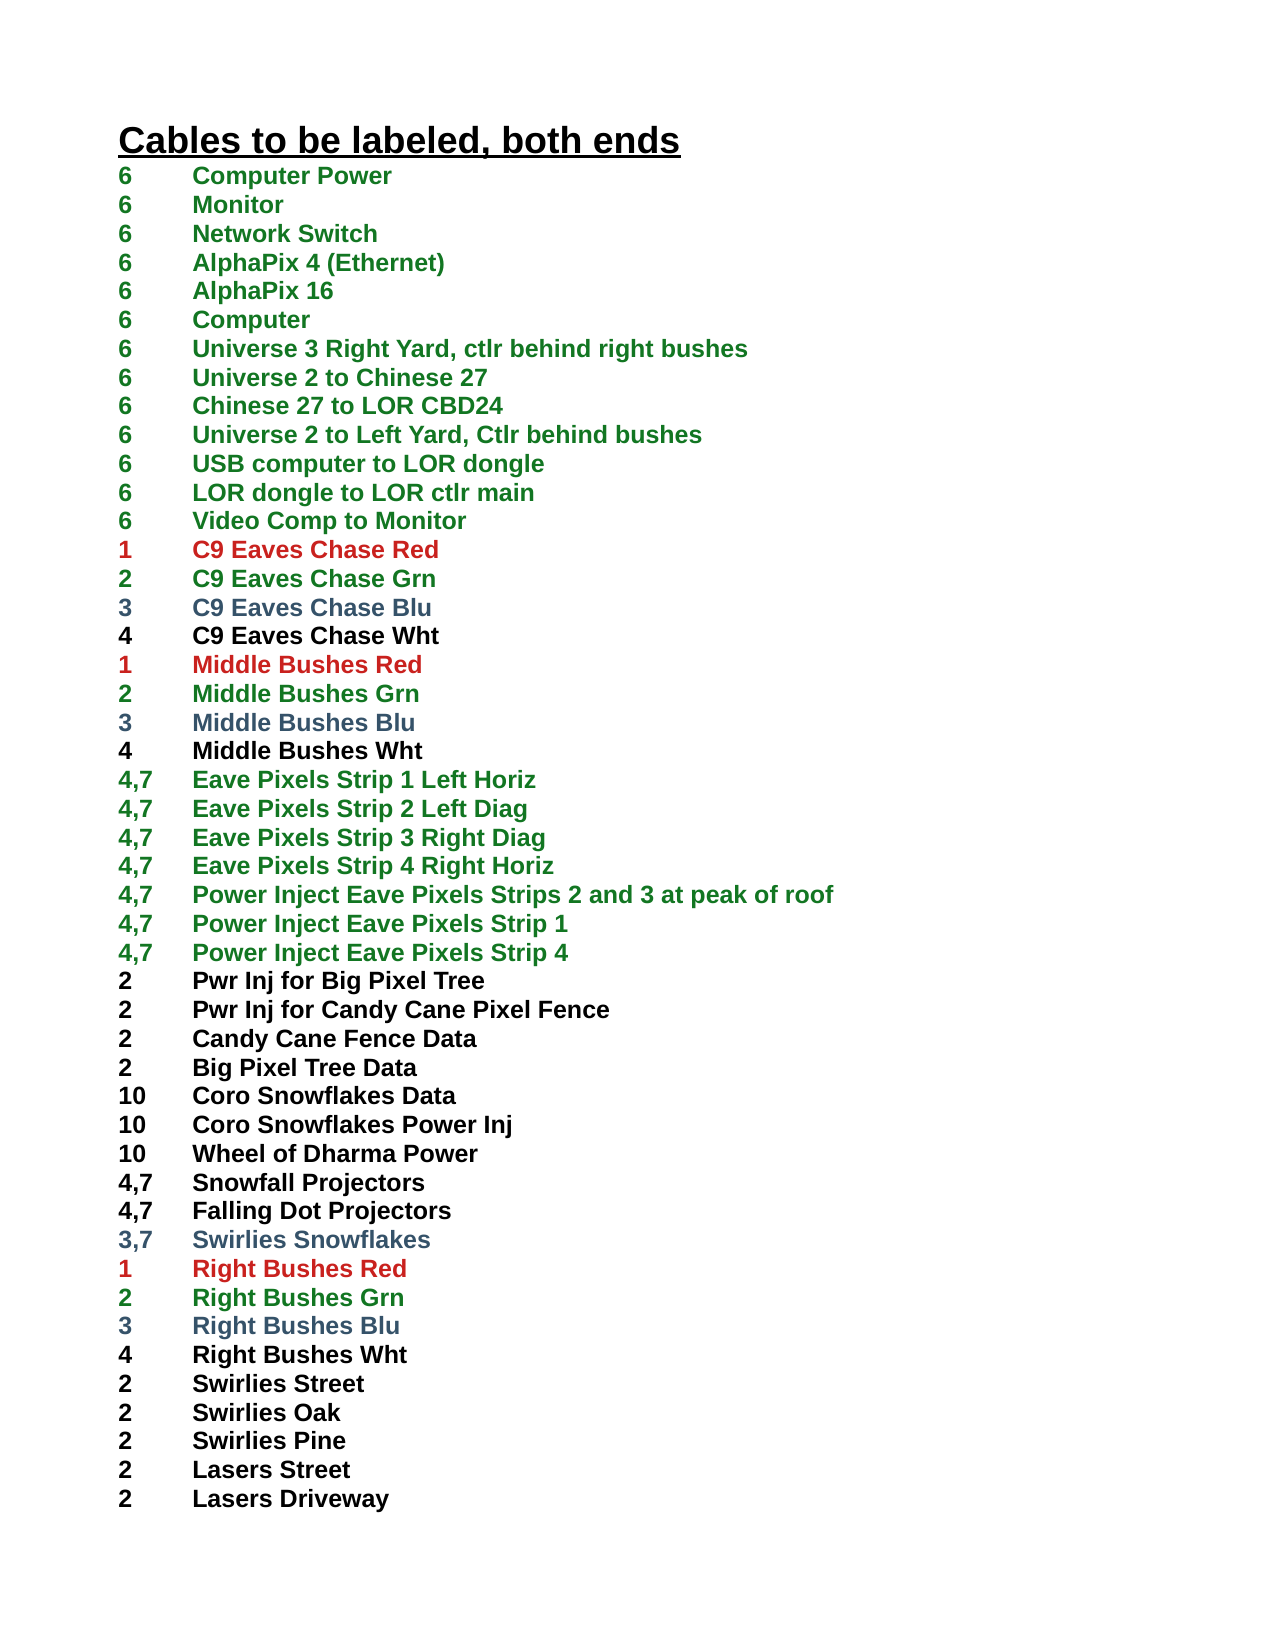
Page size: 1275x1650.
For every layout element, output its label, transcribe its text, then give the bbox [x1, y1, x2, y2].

text 4,7 Power Inject Eave Pixels Strip 4 [118, 937, 1157, 966]
text 6 Video Comp to Monitor [118, 506, 1157, 535]
text 10 Wheel of Dharma Power [118, 1139, 1157, 1167]
text 2 Big Pixel Tree Data [118, 1052, 1157, 1081]
text 3 C9 Eaves Chase Blu [118, 592, 1157, 621]
text Cables to be labeled, both ends [118, 118, 1157, 161]
text 4,7 Eave Pixels Strip 4 Right Horiz [118, 851, 1157, 880]
text 6 LOR dongle to LOR ctlr main [118, 477, 1157, 506]
text 6 Computer Power [118, 161, 1157, 190]
text 3,7 Swirlies Snowflakes [118, 1225, 1157, 1254]
text 4 C9 Eaves Chase Wht [118, 621, 1157, 650]
text 3 Right Bushes Blu [118, 1311, 1157, 1340]
text 4 Middle Bushes Wht [118, 736, 1157, 765]
text 2 Swirlies Oak [118, 1397, 1157, 1426]
text 3 Middle Bushes Blu [118, 707, 1157, 736]
text 10 Coro Snowflakes Data [118, 1081, 1157, 1110]
text 6 AlphaPix 4 (Ethernet) [118, 247, 1157, 276]
text 4,7 Eave Pixels Strip 1 Left Horiz [118, 765, 1157, 794]
text 2 C9 Eaves Chase Grn [118, 564, 1157, 592]
text 2 Middle Bushes Grn [118, 679, 1157, 707]
text 6 Universe 2 to Left Yard, Ctlr behind bushes [118, 420, 1157, 449]
text 2 Pwr Inj for Big Pixel Tree [118, 966, 1157, 995]
text 6 Computer [118, 305, 1157, 334]
text 10 Coro Snowflakes Power Inj [118, 1110, 1157, 1139]
text 6 Chinese 27 to LOR CBD24 [118, 391, 1157, 420]
text 6 AlphaPix 16 [118, 276, 1157, 305]
text 2 Swirlies Street [118, 1369, 1157, 1397]
text 1 C9 Eaves Chase Red [118, 535, 1157, 564]
text 4,7 Power Inject Eave Pixels Strips 2 and 3 at peak of roof [118, 880, 1157, 909]
text 4,7 Power Inject Eave Pixels Strip 1 [118, 909, 1157, 937]
text 4,7 Snowfall Projectors [118, 1167, 1157, 1196]
text 6 Universe 2 to Chinese 27 [118, 362, 1157, 391]
text 4,7 Falling Dot Projectors [118, 1196, 1157, 1225]
text 6 Network Switch [118, 219, 1157, 247]
text 1 Middle Bushes Red [118, 650, 1157, 679]
text 6 Monitor [118, 190, 1157, 219]
text 6 USB computer to LOR dongle [118, 449, 1157, 477]
text 4,7 Eave Pixels Strip 3 Right Diag [118, 822, 1157, 851]
text 4 Right Bushes Wht [118, 1340, 1157, 1369]
text 2 Candy Cane Fence Data [118, 1024, 1157, 1052]
text 2 Swirlies Pine [118, 1426, 1157, 1455]
text 2 Lasers Driveway [118, 1484, 1157, 1512]
text 2 Right Bushes Grn [118, 1282, 1157, 1311]
text 2 Lasers Street [118, 1455, 1157, 1484]
text 6 Universe 3 Right Yard, ctlr behind right bushes [118, 334, 1157, 362]
text 1 Right Bushes Red [118, 1254, 1157, 1282]
text 4,7 Eave Pixels Strip 2 Left Diag [118, 794, 1157, 822]
text 2 Pwr Inj for Candy Cane Pixel Fence [118, 995, 1157, 1024]
